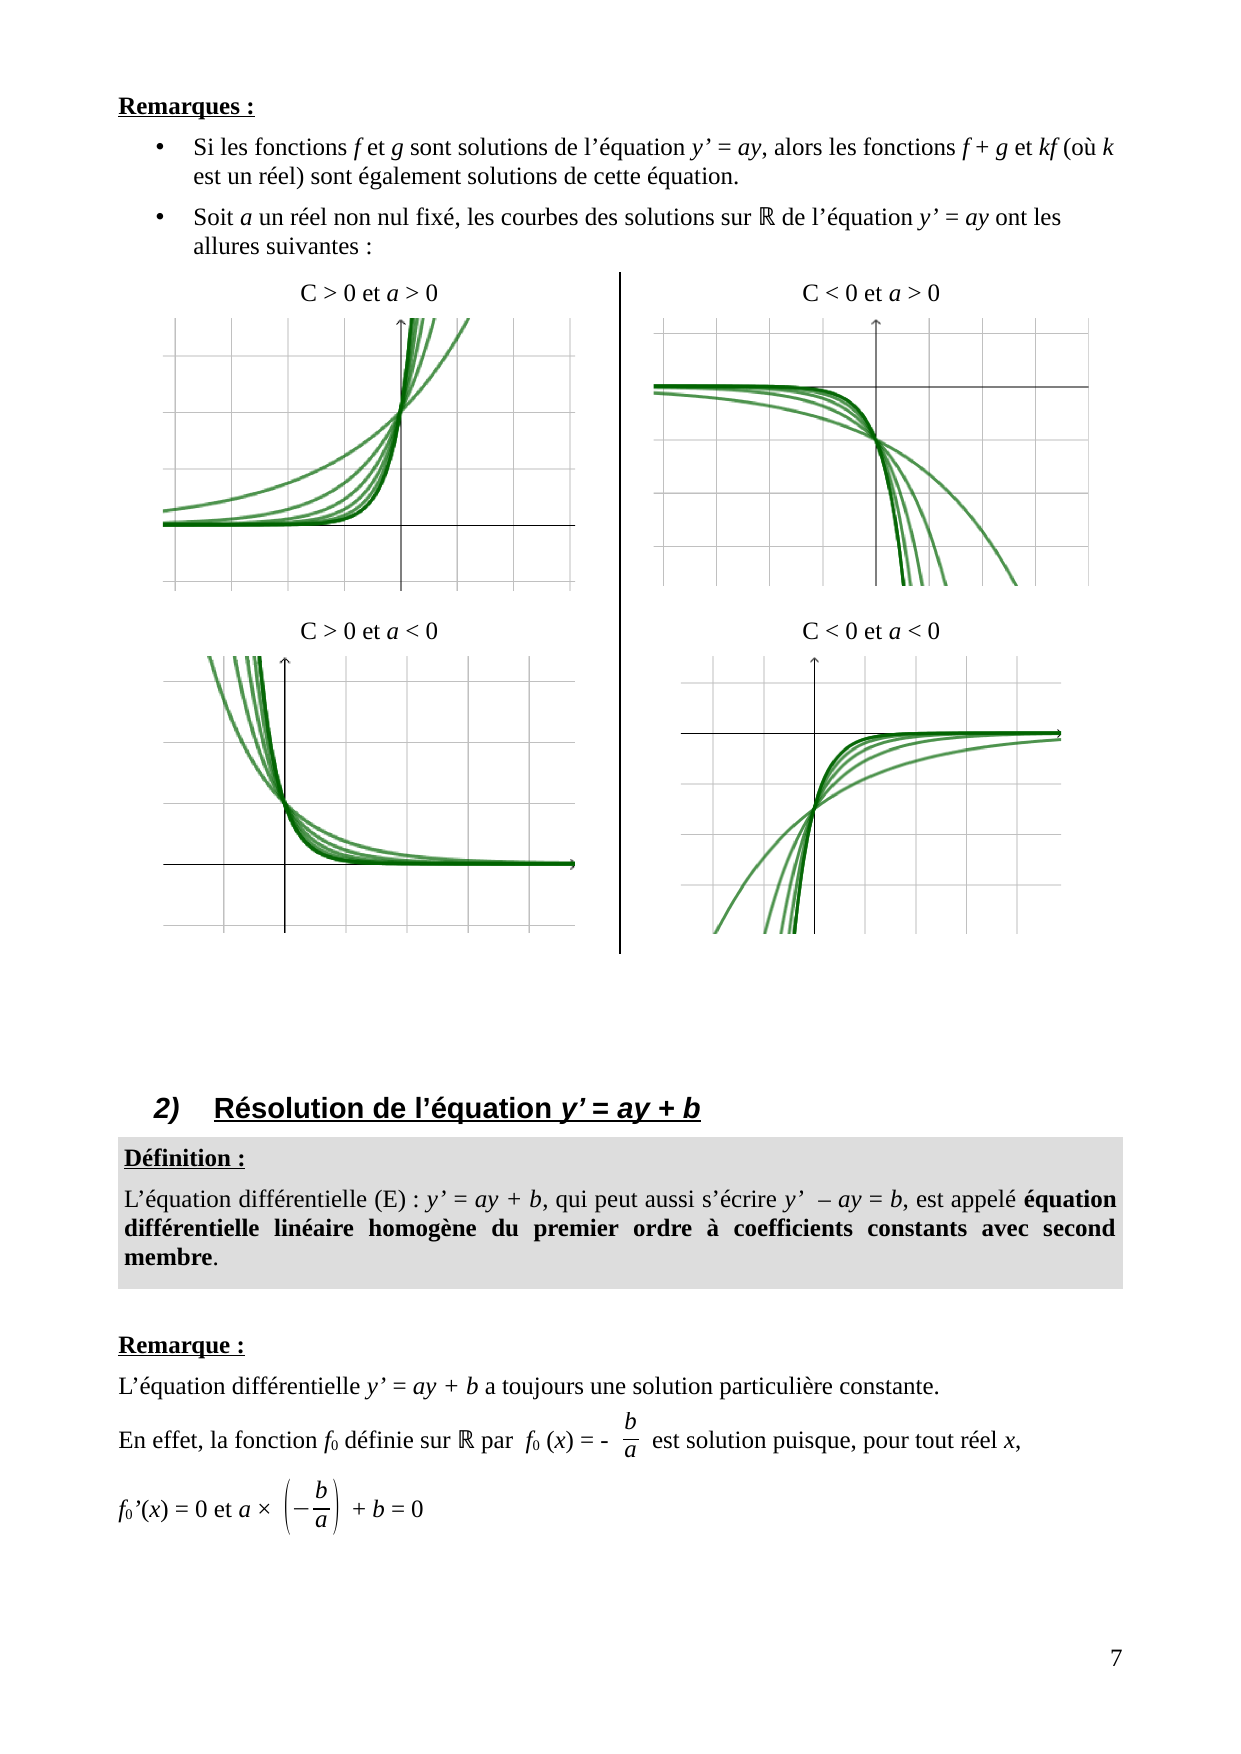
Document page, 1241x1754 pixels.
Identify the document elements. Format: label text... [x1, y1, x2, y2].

list Si les fonctions f et g sont solutions de l’équation y’ = ay, alors les fonctions f + g et kf (où k est un réel) sont également solutions de cette équation. [156, 132, 1122, 190]
picture [653, 318, 1089, 586]
table_cell [621, 313, 1122, 610]
picture [162, 318, 576, 591]
table_cell [118, 651, 619, 954]
text En effet, la fonction f0 définie sur ℝ par f0 (x) = - est solution puisque, pour tout réel x, [118, 1412, 1122, 1466]
table_cell [621, 651, 1122, 954]
table_cell [118, 313, 619, 610]
table_header C < 0 et a > 0 [621, 272, 1122, 312]
text Remarque : [118, 1330, 1122, 1359]
list Soit a un réel non nul fixé, les courbes des solutions sur ℝ de l’équation y’ = ay ont les allures suivantes : [156, 202, 1122, 260]
table_header Définition : L’équation différentielle (E) : y’ = ay + b, qui peut aussi s’écrire y’ – ay = b, est appelé équation différentielle linéaire homogène du premier ordre à coefficients constants avec second membre. [118, 1137, 1123, 1289]
table_header C < 0 et a < 0 [621, 610, 1122, 651]
text f0’(x) = 0 et a × + b = 0 [118, 1478, 1122, 1538]
text Remarques : [118, 91, 1122, 120]
table_header C > 0 et a > 0 [118, 272, 619, 312]
subtitle Résolution de l’équation y’ = ay + b [153, 1091, 1122, 1125]
table_header C > 0 et a < 0 [118, 610, 619, 651]
text L’équation différentielle y’ = ay + b a toujours une solution particulière constante. [118, 1371, 1122, 1400]
picture [163, 656, 575, 933]
picture [680, 656, 1062, 934]
